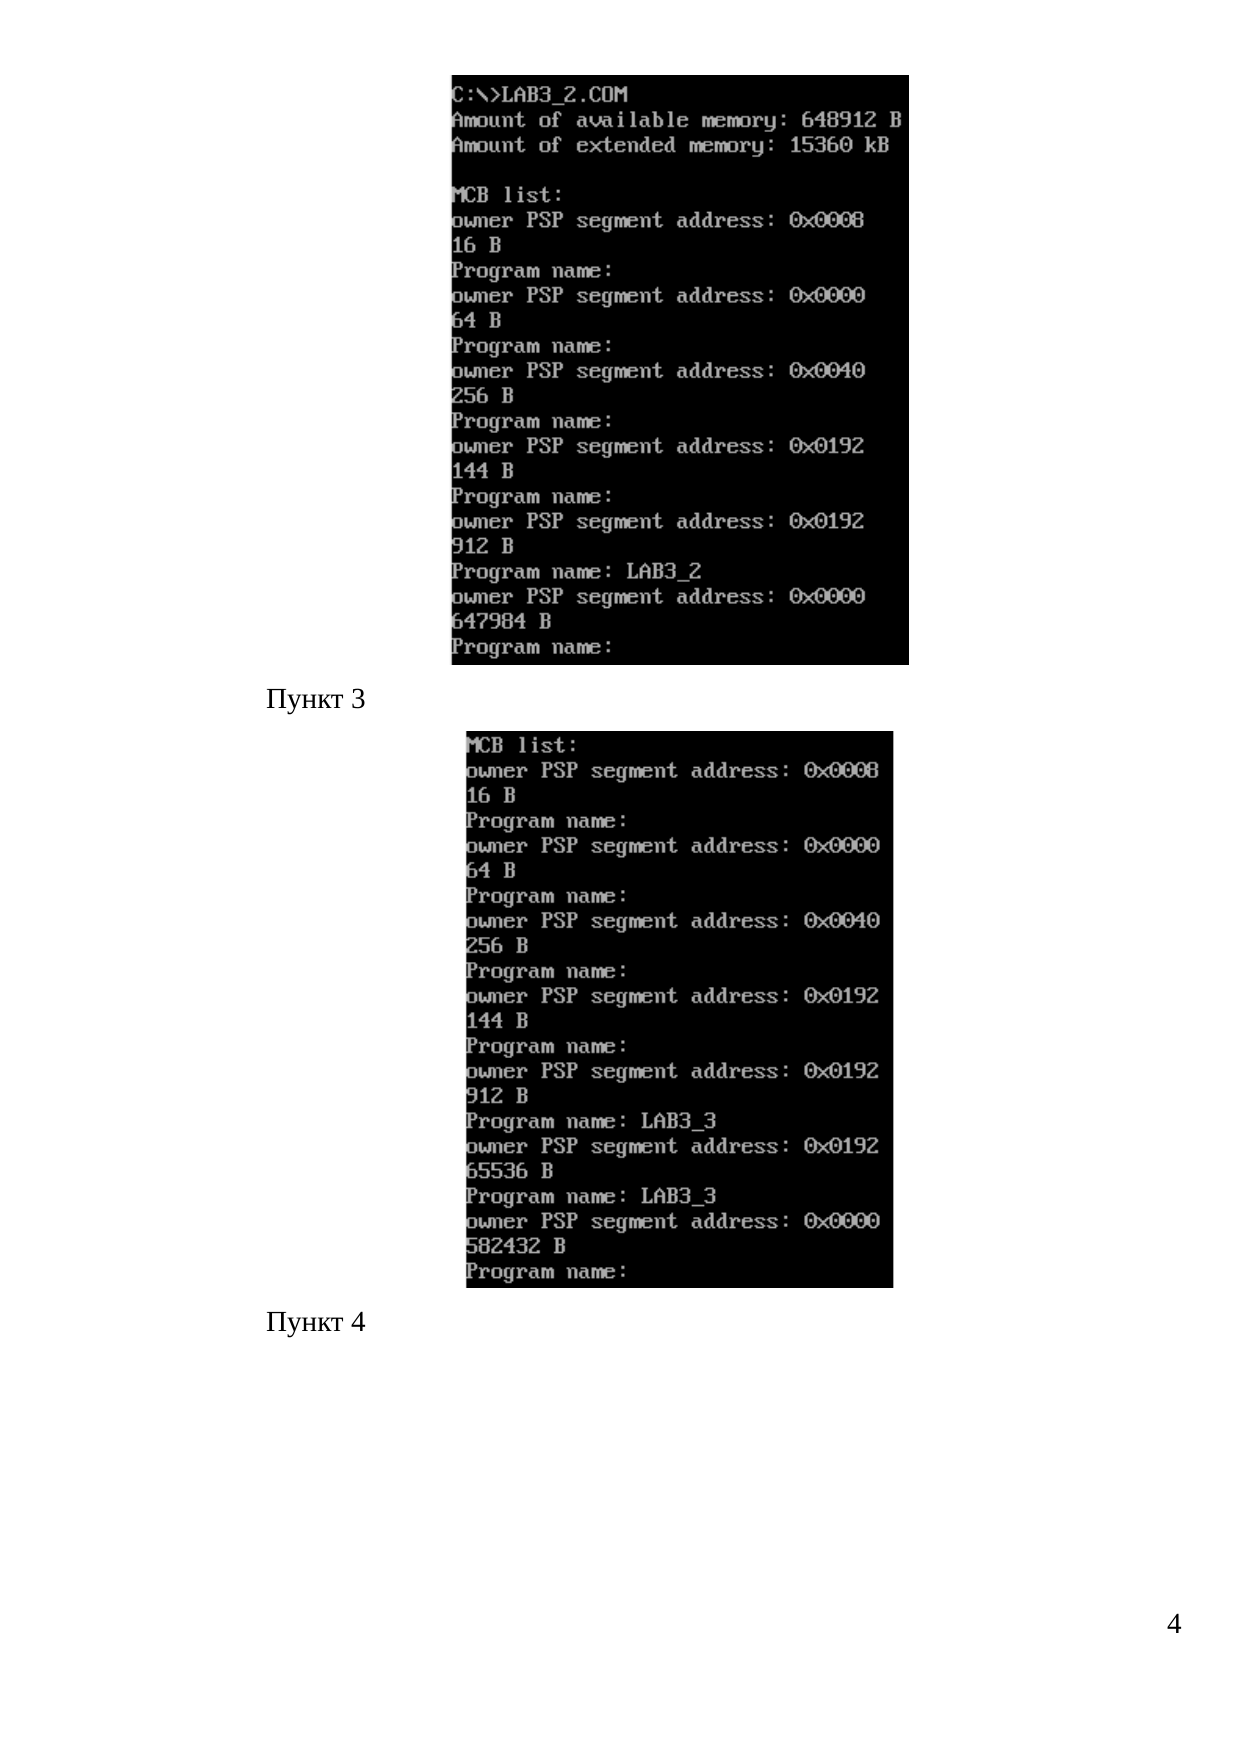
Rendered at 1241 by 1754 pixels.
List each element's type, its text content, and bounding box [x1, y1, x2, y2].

text Пункт 3 [177, 681, 1181, 714]
text Пункт 4 [177, 1304, 1181, 1338]
